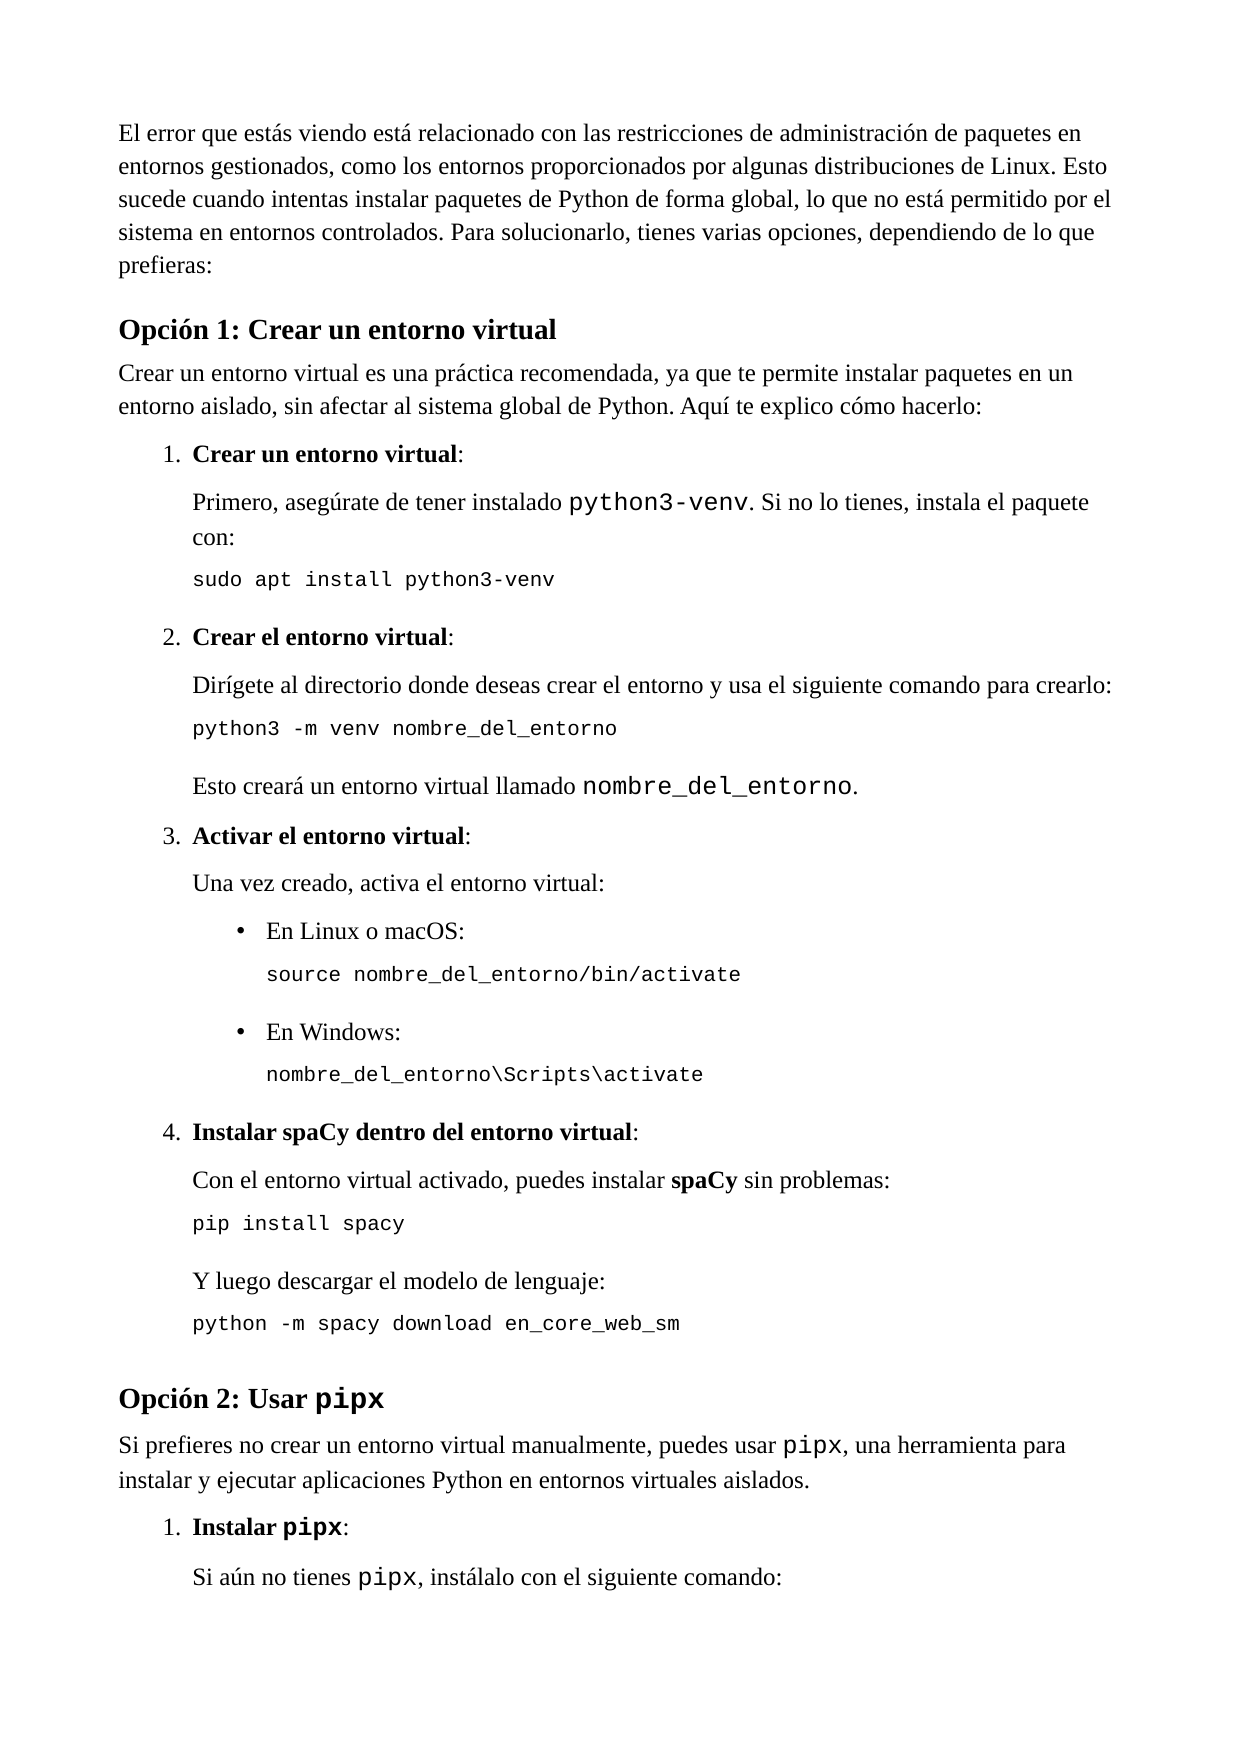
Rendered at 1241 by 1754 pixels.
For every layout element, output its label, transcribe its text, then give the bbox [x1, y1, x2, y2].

list Si aún no tienes pipx, instálalo con el siguiente comando: [162, 1562, 1122, 1593]
list En Linux o macOS: [236, 916, 1122, 945]
list Primero, asegúrate de tener instalado python3-venv. Si no lo tienes, instala el paquete con: [162, 487, 1122, 551]
list Crear el entorno virtual: [162, 622, 1122, 651]
list Esto creará un entorno virtual llamado nombre_del_entorno. [162, 771, 1122, 802]
list Instalar pipx: [162, 1512, 1122, 1543]
list pip install spacy [162, 1213, 1122, 1236]
list Dirígete al directorio donde deseas crear el entorno y usa el siguiente comando para crearlo: [162, 670, 1122, 699]
list python -m spacy download en_core_web_sm [162, 1313, 1122, 1337]
list sudo apt install python3-venv [162, 569, 1122, 593]
list nombre_del_entorno\Scripts\activate [236, 1064, 1122, 1088]
list Y luego descargar el modelo de lenguaje: [162, 1266, 1122, 1294]
list Instalar spaCy dentro del entorno virtual: [162, 1117, 1122, 1146]
list Activar el entorno virtual: [162, 821, 1122, 849]
list En Windows: [236, 1017, 1122, 1046]
subtitle Opción 1: Crear un entorno virtual [118, 312, 1122, 346]
list python3 -m venv nombre_del_entorno [162, 718, 1122, 741]
subtitle Opción 2: Usar pipx [118, 1381, 1122, 1417]
list Crear un entorno virtual: [162, 439, 1122, 468]
list Una vez creado, activa el entorno virtual: [162, 868, 1122, 897]
text Crear un entorno virtual es una práctica recomendada, ya que te permite instalar paquetes en un entorno aislado, sin afectar al sistema global de Python. Aquí te explico cómo hacerlo: [118, 358, 1122, 420]
list Con el entorno virtual activado, puedes instalar spaCy sin problemas: [162, 1165, 1122, 1194]
list source nombre_del_entorno/bin/activate [236, 964, 1122, 987]
text El error que estás viendo está relacionado con las restricciones de administración de paquetes en entornos gestionados, como los entornos proporcionados por algunas distribuciones de Linux. Esto sucede cuando intentas instalar paquetes de Python de forma global, lo que no está permitido por el sistema en entornos controlados. Para solucionarlo, tienes varias opciones, dependiendo de lo que prefieras: [118, 118, 1122, 279]
text Si prefieres no crear un entorno virtual manualmente, puedes usar pipx, una herramienta para instalar y ejecutar aplicaciones Python en entornos virtuales aislados. [118, 1430, 1122, 1493]
